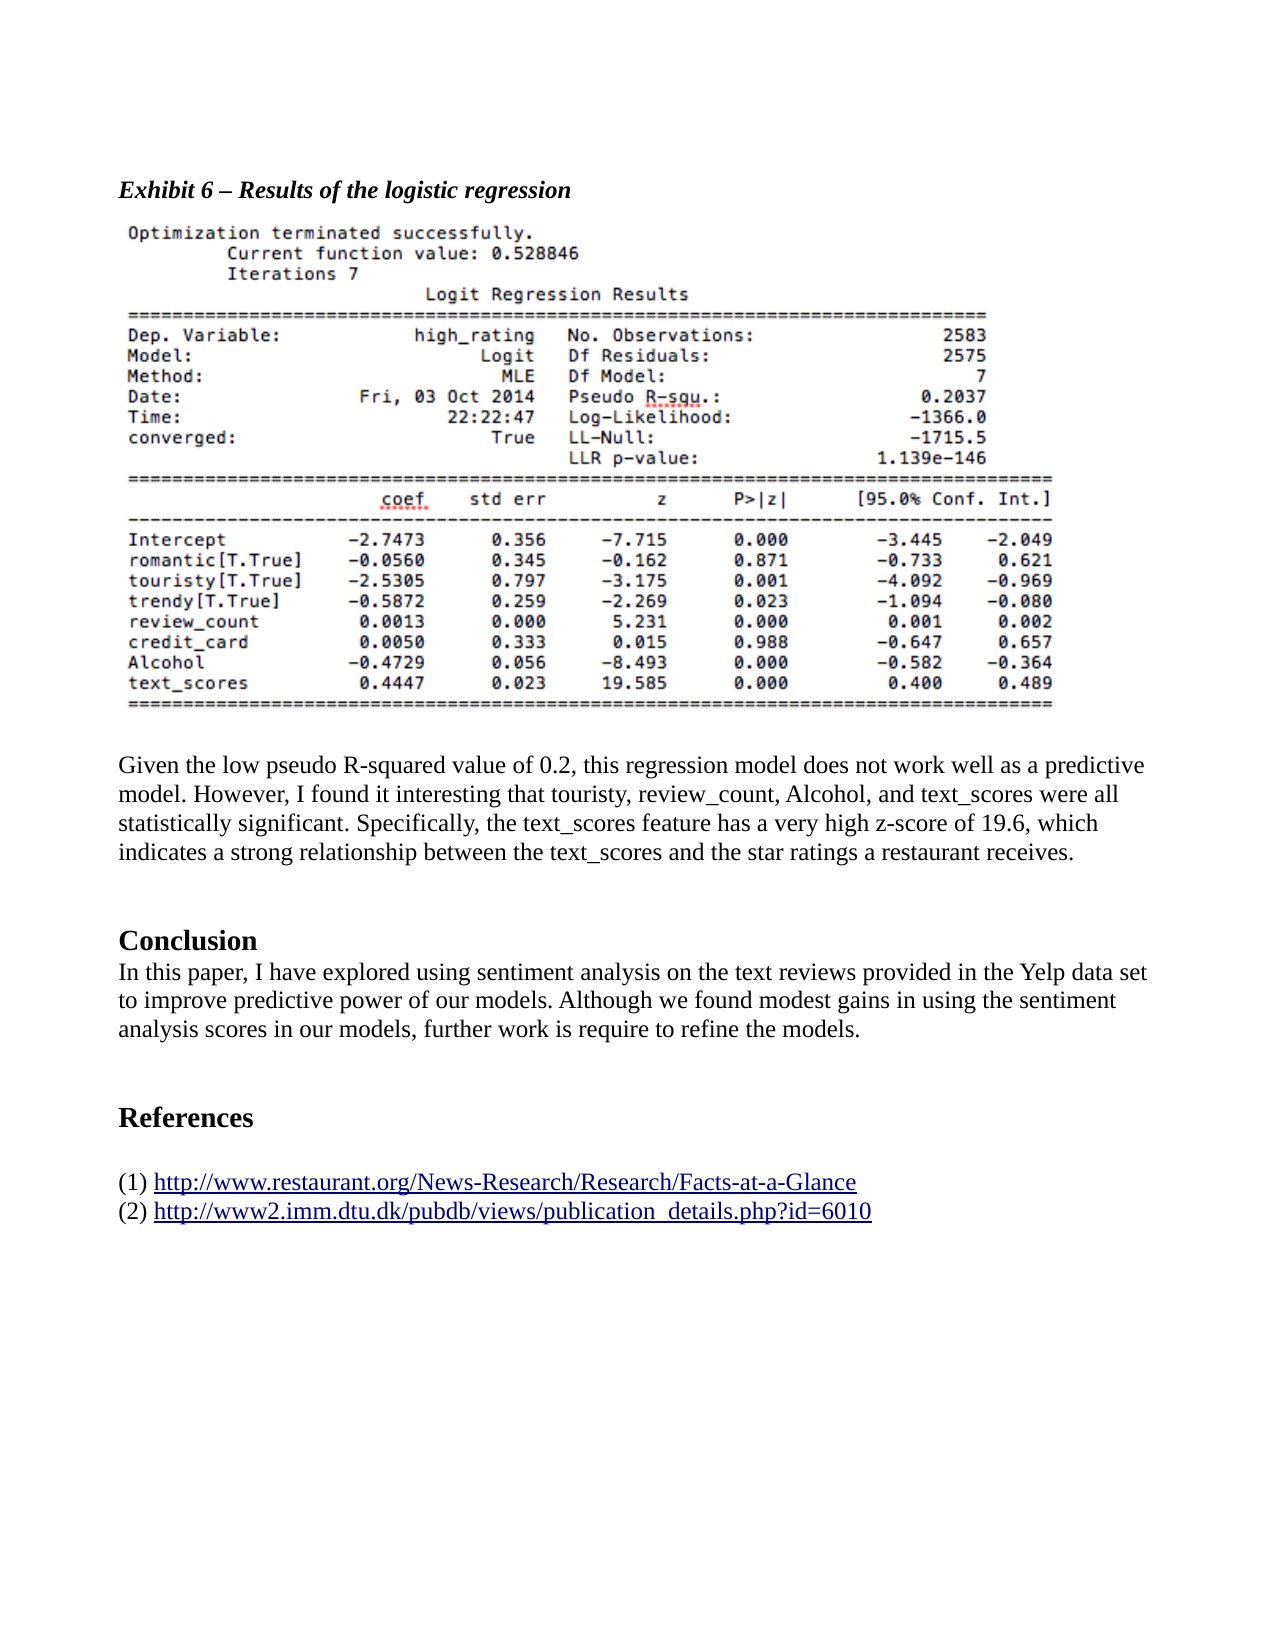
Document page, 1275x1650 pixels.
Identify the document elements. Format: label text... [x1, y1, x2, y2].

picture [122, 214, 1088, 738]
text Exhibit 6 – Results of the logistic regression [118, 176, 1157, 204]
text Conclusion [118, 923, 1157, 957]
text (1) http://www.restaurant.org/News-Research/Research/Facts-at-a-Glance [118, 1167, 1157, 1196]
text In this paper, I have explored using sentiment analysis on the text reviews provided in the Yelp data set to improve predictive power of our models. Although we found modest gains in using the sentiment analysis scores in our models, further work is require to refine the models. [118, 957, 1157, 1043]
text References [118, 1100, 1157, 1134]
text Given the low pseudo R-squared value of 0.2, this regression model does not work well as a predictive model. However, I found it interesting that touristy, review_count, Alcohol, and text_scores were all statistically significant. Specifically, the text_scores feature has a very high z-score of 19.6, which indicates a strong relationship between the text_scores and the star ratings a restaurant receives. [118, 751, 1157, 866]
text (2) http://www2.imm.dtu.dk/pubdb/views/publication_details.php?id=6010 [118, 1196, 1157, 1225]
